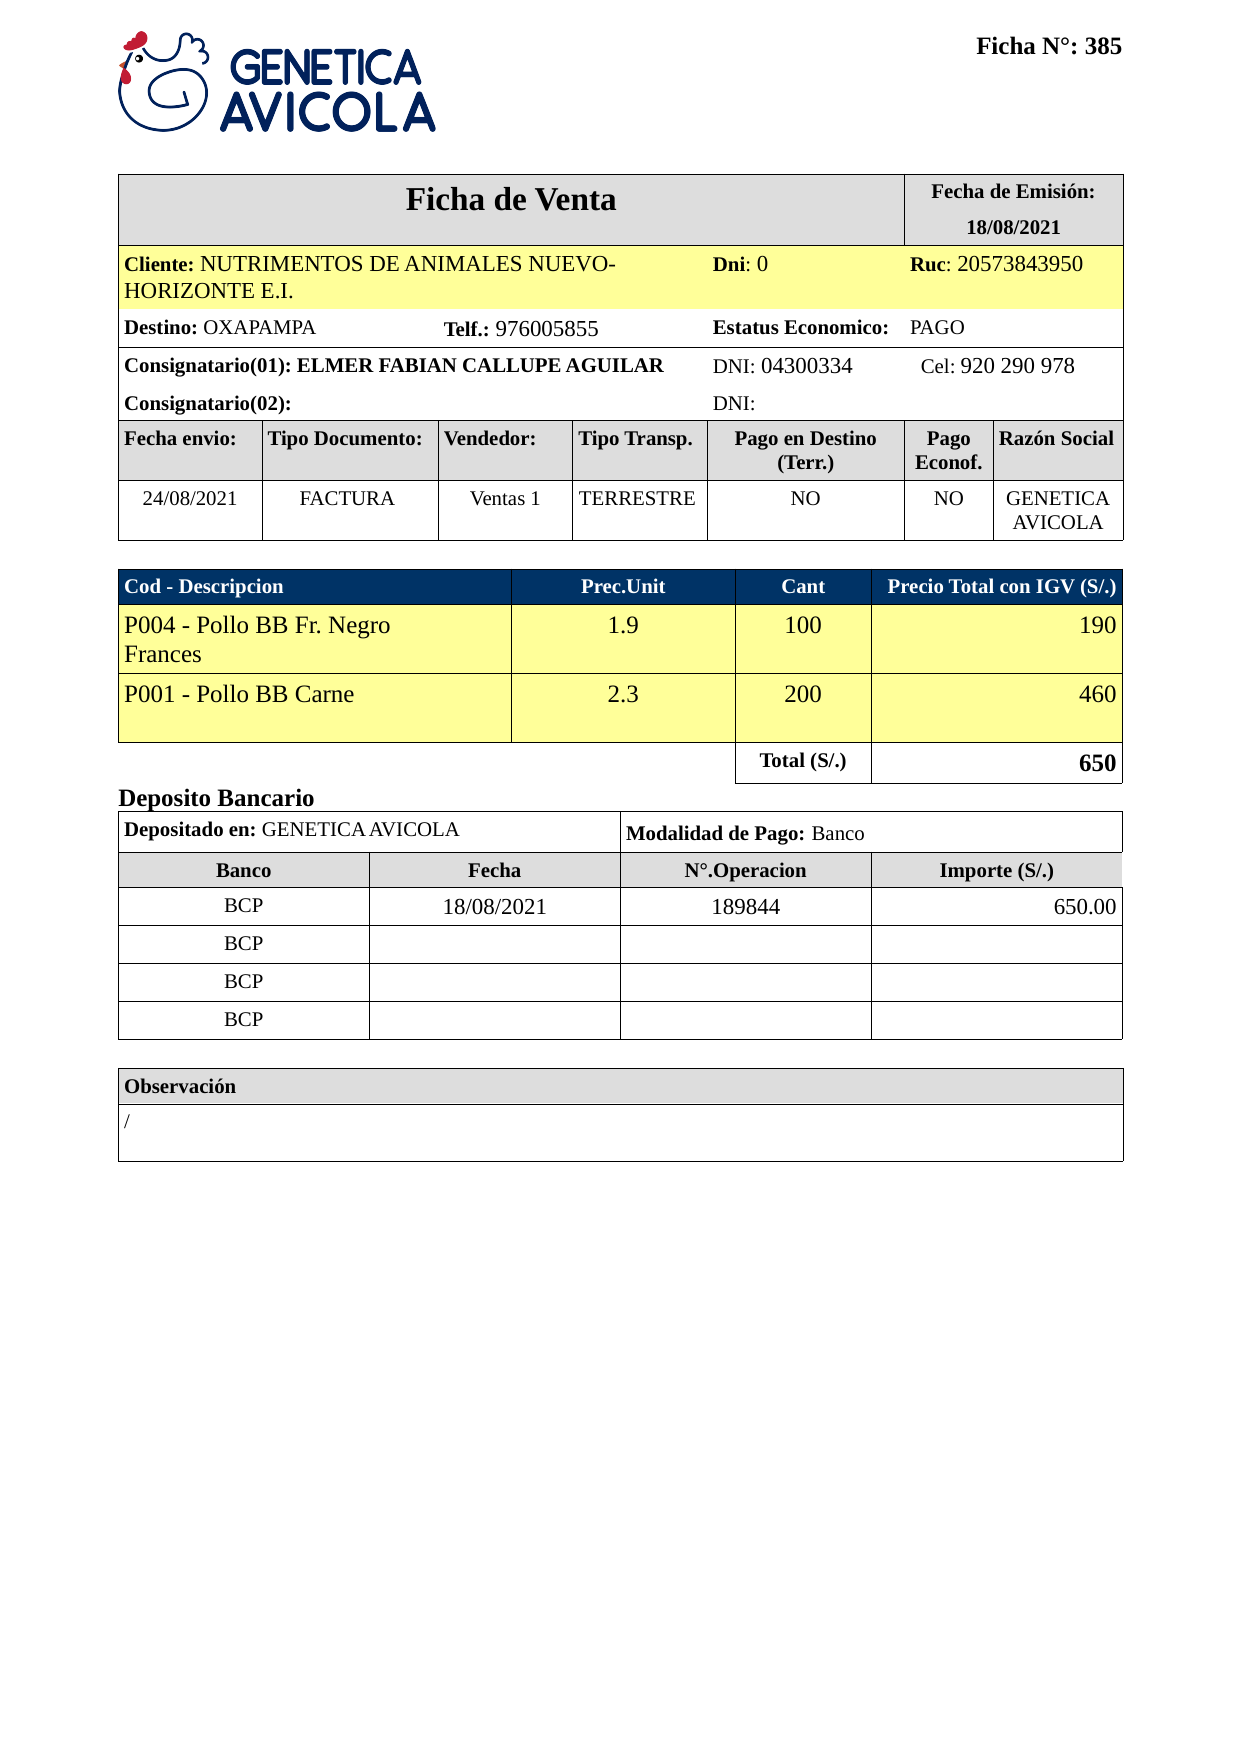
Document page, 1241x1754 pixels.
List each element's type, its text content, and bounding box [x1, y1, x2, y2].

table_cell 190 [872, 605, 1122, 673]
table_cell 650.00 [872, 888, 1122, 925]
table_cell [621, 926, 871, 963]
table_header Fecha de Emisión: [905, 175, 1123, 209]
table_cell TERRESTRE [573, 481, 707, 539]
table_header Cod - Descripcion [119, 570, 511, 604]
table_cell [511, 743, 735, 782]
table_cell Vendedor: [439, 421, 572, 480]
table_cell 18/08/2021 [370, 888, 620, 925]
table_cell 2.3 [512, 674, 735, 742]
table_cell 24/08/2021 [119, 481, 262, 539]
table_cell 200 [736, 674, 871, 742]
table_cell Ruc: 20573843950 [904, 246, 1123, 309]
table_cell Fecha envio: [119, 421, 262, 480]
table_cell BCP [119, 964, 369, 1001]
table_cell FACTURA [263, 481, 438, 539]
table_cell N°.Operacion [621, 853, 871, 887]
table_cell 1.9 [512, 605, 735, 673]
table_cell Destino: OXAPAMPA [119, 309, 438, 347]
table_cell P001 - Pollo BB Carne [119, 674, 511, 742]
table_cell Cliente: NUTRIMENTOS DE ANIMALES NUEVO-HORIZONTE E.I. [119, 246, 707, 309]
table_cell [872, 1002, 1122, 1039]
table_cell Estatus Economico: [707, 309, 904, 347]
table_cell 18/08/2021 [905, 209, 1123, 245]
table_cell BCP [119, 888, 369, 925]
table_cell Total (S/.) [736, 743, 871, 782]
table_cell DNI: 04300334 [707, 348, 915, 385]
table_header Observación [119, 1069, 1123, 1103]
table_cell [872, 926, 1122, 963]
table_header Cant [736, 570, 871, 604]
table_cell Banco [119, 853, 369, 887]
table_cell [370, 1002, 620, 1039]
table_cell PAGO [904, 309, 1123, 347]
table_cell [370, 964, 620, 1001]
table_cell Consignatario(01): ELMER FABIAN CALLUPE AGUILAR [119, 348, 707, 385]
table_cell Tipo Documento: [263, 421, 438, 480]
table_cell BCP [119, 1002, 369, 1039]
table_cell 460 [872, 674, 1122, 742]
table_header Ficha de Venta [119, 175, 904, 245]
table_cell Importe (S/.) [872, 853, 1122, 887]
table_cell [118, 743, 511, 782]
table_cell 189844 [621, 888, 871, 925]
table_cell P004 - Pollo BB Fr. Negro Frances [119, 605, 511, 673]
table_cell Consignatario(02): [119, 385, 707, 420]
table_cell Telf.: 976005855 [438, 309, 707, 347]
table_cell Pago en Destino (Terr.) [708, 421, 904, 480]
text Deposito Bancario [118, 783, 1122, 811]
table_header Depositado en: GENETICA AVICOLA [119, 812, 620, 852]
picture [118, 31, 436, 132]
table_cell Cel: 920 290 978 [915, 348, 1123, 385]
table_cell 100 [736, 605, 871, 673]
table_cell Ventas 1 [439, 481, 572, 539]
table_cell [872, 964, 1122, 1001]
table_cell [621, 964, 871, 1001]
table_cell BCP [119, 926, 369, 963]
table_cell DNI: [707, 385, 1123, 420]
table_header Precio Total con IGV (S/.) [872, 570, 1122, 604]
table_cell Dni: 0 [707, 246, 904, 309]
table_cell NO [708, 481, 904, 539]
table_cell [370, 926, 620, 963]
table_cell 650 [872, 743, 1122, 782]
table_header Prec.Unit [512, 570, 735, 604]
table_cell Tipo Transp. [573, 421, 707, 480]
table_cell Pago Econof. [905, 421, 993, 480]
table_cell NO [905, 481, 993, 539]
table_cell Razón Social [994, 421, 1123, 480]
table_cell Fecha [370, 853, 620, 887]
table_cell [621, 1002, 871, 1039]
table_cell GENETICA AVICOLA [994, 481, 1123, 539]
table_cell / [119, 1105, 1123, 1161]
table_header Modalidad de Pago: Banco [621, 812, 1122, 852]
